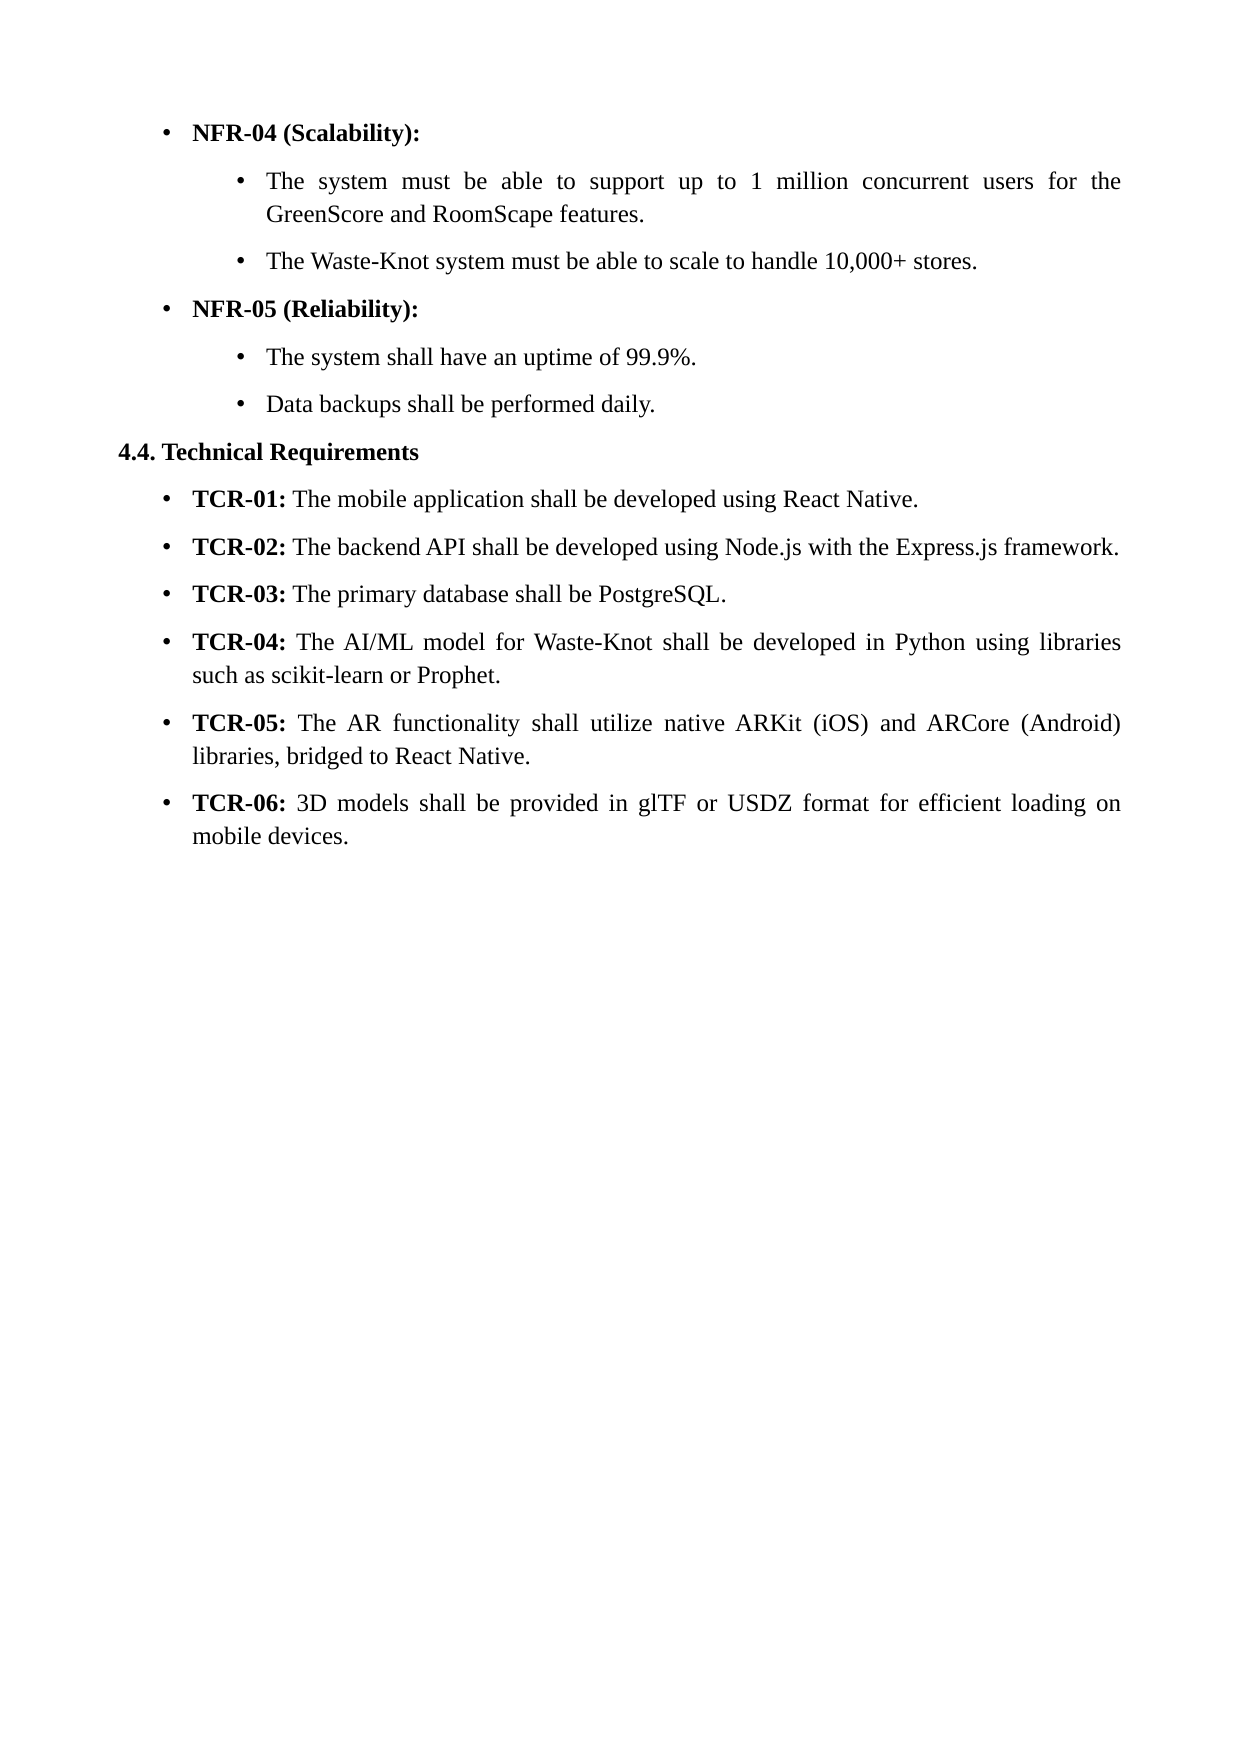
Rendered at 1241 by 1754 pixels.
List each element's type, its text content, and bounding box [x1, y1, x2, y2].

list The Waste-Knot system must be able to scale to handle 10,000+ stores. [236, 246, 1122, 275]
list TCR-06: 3D models shall be provided in glTF or USDZ format for efficient loading on mobile devices. [162, 788, 1122, 850]
list NFR-04 (Scalability): [162, 118, 1122, 147]
list The system shall have an uptime of 99.9%. [236, 342, 1122, 370]
list TCR-02: The backend API shall be developed using Node.js with the Express.js framework. [162, 532, 1122, 561]
list TCR-03: The primary database shall be PostgreSQL. [162, 579, 1122, 608]
list TCR-01: The mobile application shall be developed using React Native. [162, 484, 1122, 513]
list Data backups shall be performed daily. [236, 389, 1122, 418]
subtitle 4.4. Technical Requirements [118, 437, 1122, 466]
list TCR-05: The AR functionality shall utilize native ARKit (iOS) and ARCore (Android) libraries, bridged to React Native. [162, 708, 1122, 769]
list The system must be able to support up to 1 million concurrent users for the GreenScore and RoomScape features. [236, 166, 1122, 227]
list NFR-05 (Reliability): [162, 294, 1122, 323]
list TCR-04: The AI/ML model for Waste-Knot shall be developed in Python using libraries such as scikit-learn or Prophet. [162, 627, 1122, 689]
